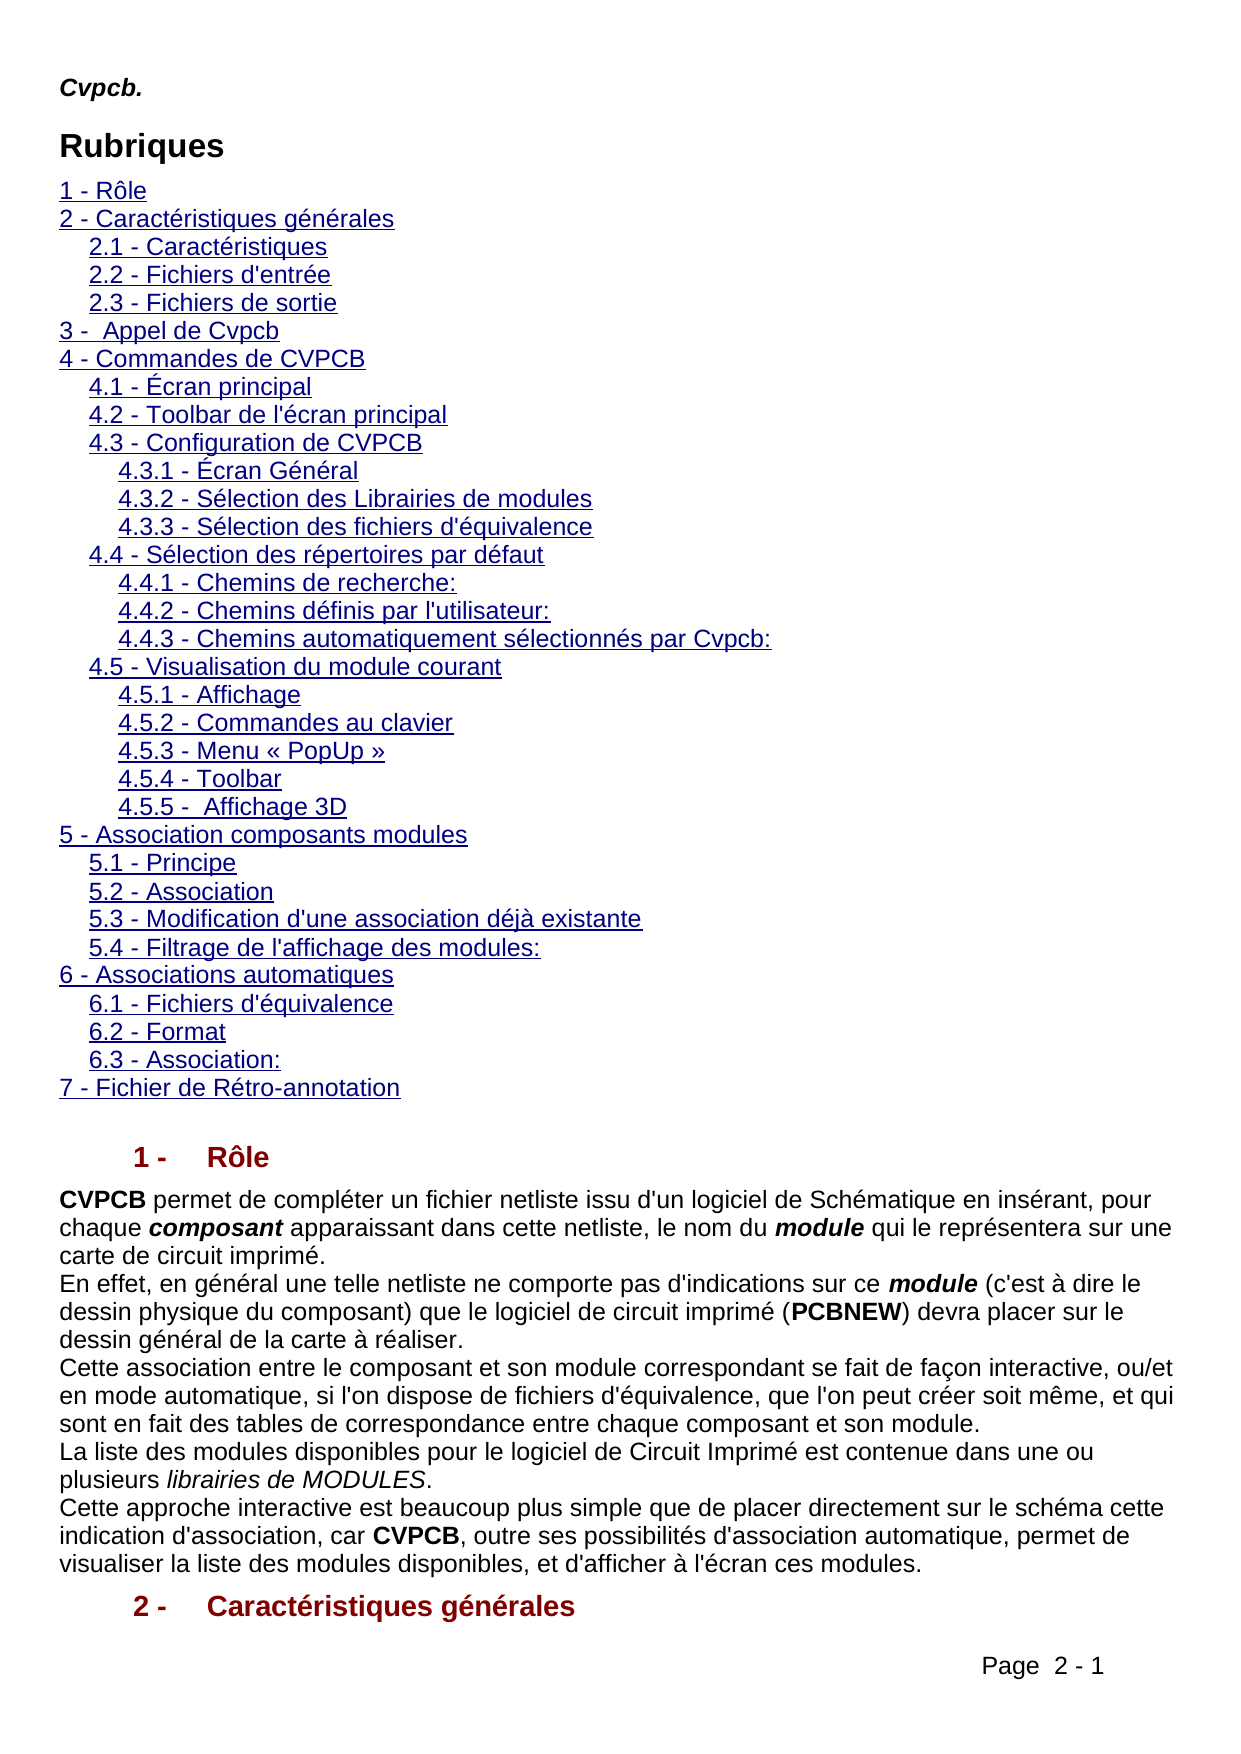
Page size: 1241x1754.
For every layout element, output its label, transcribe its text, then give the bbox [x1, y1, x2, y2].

text En effet, en général une telle netliste ne comporte pas d'indications sur ce module (c'est à dire le dessin physique du composant) que le logiciel de circuit imprimé (PCBNEW) devra placer sur le dessin général de la carte à réaliser. [59, 1270, 1181, 1354]
text 5.3 - Modification d'une association déjà existante [88, 905, 1181, 933]
text 4.3.1 - Écran Général [118, 457, 1181, 485]
subtitle Rubriques [59, 127, 1181, 164]
text 4.5.4 - Toolbar [118, 765, 1181, 793]
text 6.2 - Format [88, 1017, 1181, 1046]
text 5.4 - Filtrage de l'affichage des modules: [88, 933, 1181, 961]
text 2.2 - Fichiers d'entrée [88, 261, 1181, 289]
text Cette association entre le composant et son module correspondant se fait de façon interactive, ou/et en mode automatique, si l'on dispose de fichiers d'équivalence, que l'on peut créer soit même, et qui sont en fait des tables de correspondance entre chaque composant et son module. [59, 1354, 1181, 1438]
text 4.5.3 - Menu « PopUp » [118, 737, 1181, 765]
text 4.1 - Écran principal [88, 373, 1181, 401]
text Cette approche interactive est beaucoup plus simple que de placer directement sur le schéma cette indication d'association, car CVPCB, outre ses possibilités d'association automatique, permet de visualiser la liste des modules disponibles, et d'afficher à l'écran ces modules. [59, 1494, 1181, 1578]
text 4.5.5 - Affichage 3D [118, 793, 1181, 821]
text 4.3.3 - Sélection des fichiers d'équivalence [118, 513, 1181, 541]
text La liste des modules disponibles pour le logiciel de Circuit Imprimé est contenue dans une ou plusieurs librairies de MODULES. [59, 1438, 1181, 1494]
text 4.5 - Visualisation du module courant [88, 653, 1181, 681]
text CVPCB permet de compléter un fichier netliste issu d'un logiciel de Schématique en insérant, pour chaque composant apparaissant dans cette netliste, le nom du module qui le représentera sur une carte de circuit imprimé. [59, 1186, 1181, 1270]
text 4.4 - Sélection des répertoires par défaut [88, 541, 1181, 569]
text 4.3 - Configuration de CVPCB [88, 429, 1181, 457]
text 2.3 - Fichiers de sortie [88, 289, 1181, 317]
text 4.4.1 - Chemins de recherche: [118, 569, 1181, 597]
text 4.4.3 - Chemins automatiquement sélectionnés par Cvpcb: [118, 625, 1181, 653]
text 3 - Appel de Cvpcb [59, 317, 1181, 345]
text 5.1 - Principe [88, 849, 1181, 877]
text 1 - Rôle [59, 177, 1181, 205]
text 4.2 - Toolbar de l'écran principal [88, 401, 1181, 429]
text 6.1 - Fichiers d'équivalence [88, 989, 1181, 1017]
text 4 - Commandes de CVPCB [59, 345, 1181, 373]
text 4.4.2 - Chemins définis par l'utilisateur: [118, 597, 1181, 625]
subtitle Rôle [59, 1141, 1181, 1174]
text 4.5.1 - Affichage [118, 681, 1181, 709]
text 2 - Caractéristiques générales [59, 205, 1181, 233]
subtitle Caractéristiques générales [59, 1590, 1181, 1622]
text 2.1 - Caractéristiques [88, 233, 1181, 261]
text 4.5.2 - Commandes au clavier [118, 709, 1181, 737]
text 6.3 - Association: [88, 1046, 1181, 1073]
text 5.2 - Association [88, 877, 1181, 905]
text 5 - Association composants modules [59, 821, 1181, 849]
text 4.3.2 - Sélection des Librairies de modules [118, 485, 1181, 513]
text 6 - Associations automatiques [59, 961, 1181, 989]
text 7 - Fichier de Rétro-annotation [59, 1073, 1181, 1102]
